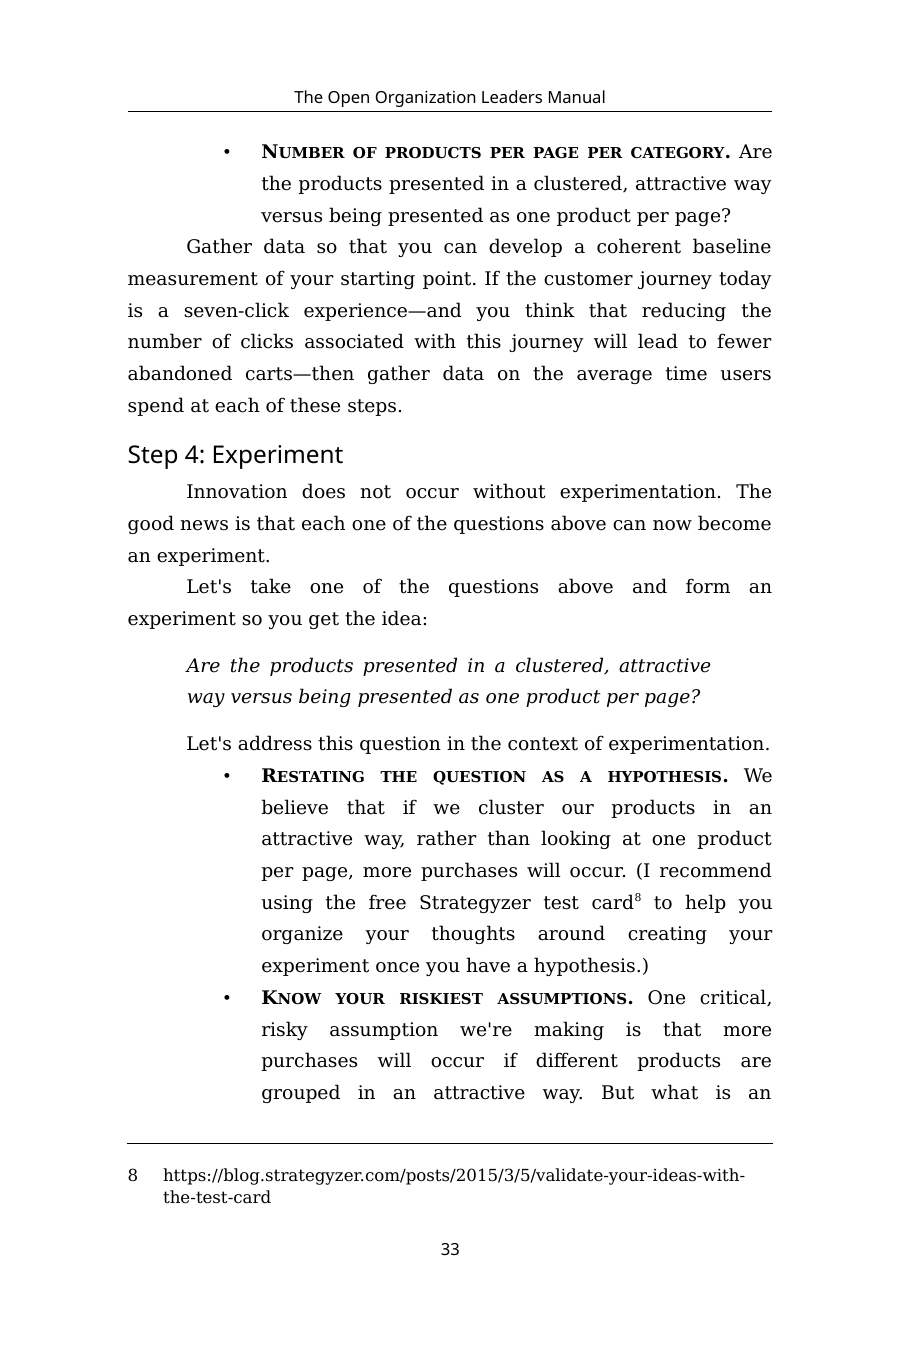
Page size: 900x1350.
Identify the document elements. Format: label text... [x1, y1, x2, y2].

text Are the products presented in a clustered, attractive way versus being presented as one product per page? [187, 655, 713, 708]
list Restating the question as a hypothesis. We believe that if we cluster our products in an attractive way, rather than looking at one product per page, more purchases will occur. (I recommend using the free Strategyzer test card to help you organize your thoughts around creating your experiment once you have a hypothesis.) [223, 765, 772, 977]
text Let's address this question in the context of experimentation. [127, 733, 772, 755]
text Innovation does not occur without experimentation. The good news is that each one of the questions above can now become an experiment. [127, 481, 772, 567]
text Let's take one of the questions above and form an experiment so you get the idea: [127, 576, 772, 630]
list Know your riskiest assumptions. One critical, risky assumption we're making is that more purchases will occur if different products are grouped in an attractive way. But what is an [223, 987, 772, 1104]
list Number of products per page per category. Are the products presented in a clustered, attractive way versus being presented as one product per page? [223, 141, 772, 226]
list https://blog.strategyzer.com/posts/2015/3/5/validate-your-ideas-with-the-test-card [127, 1166, 772, 1207]
subtitle Step 4: Experiment [127, 441, 772, 469]
text Gather data so that you can develop a coherent baseline measurement of your starting point. If the customer journey today is a seven-click experience—and you think that reducing the number of clicks associated with this journey will lead to fewer abandoned carts—then gather data on the average time users spend at each of these steps. [127, 236, 772, 416]
